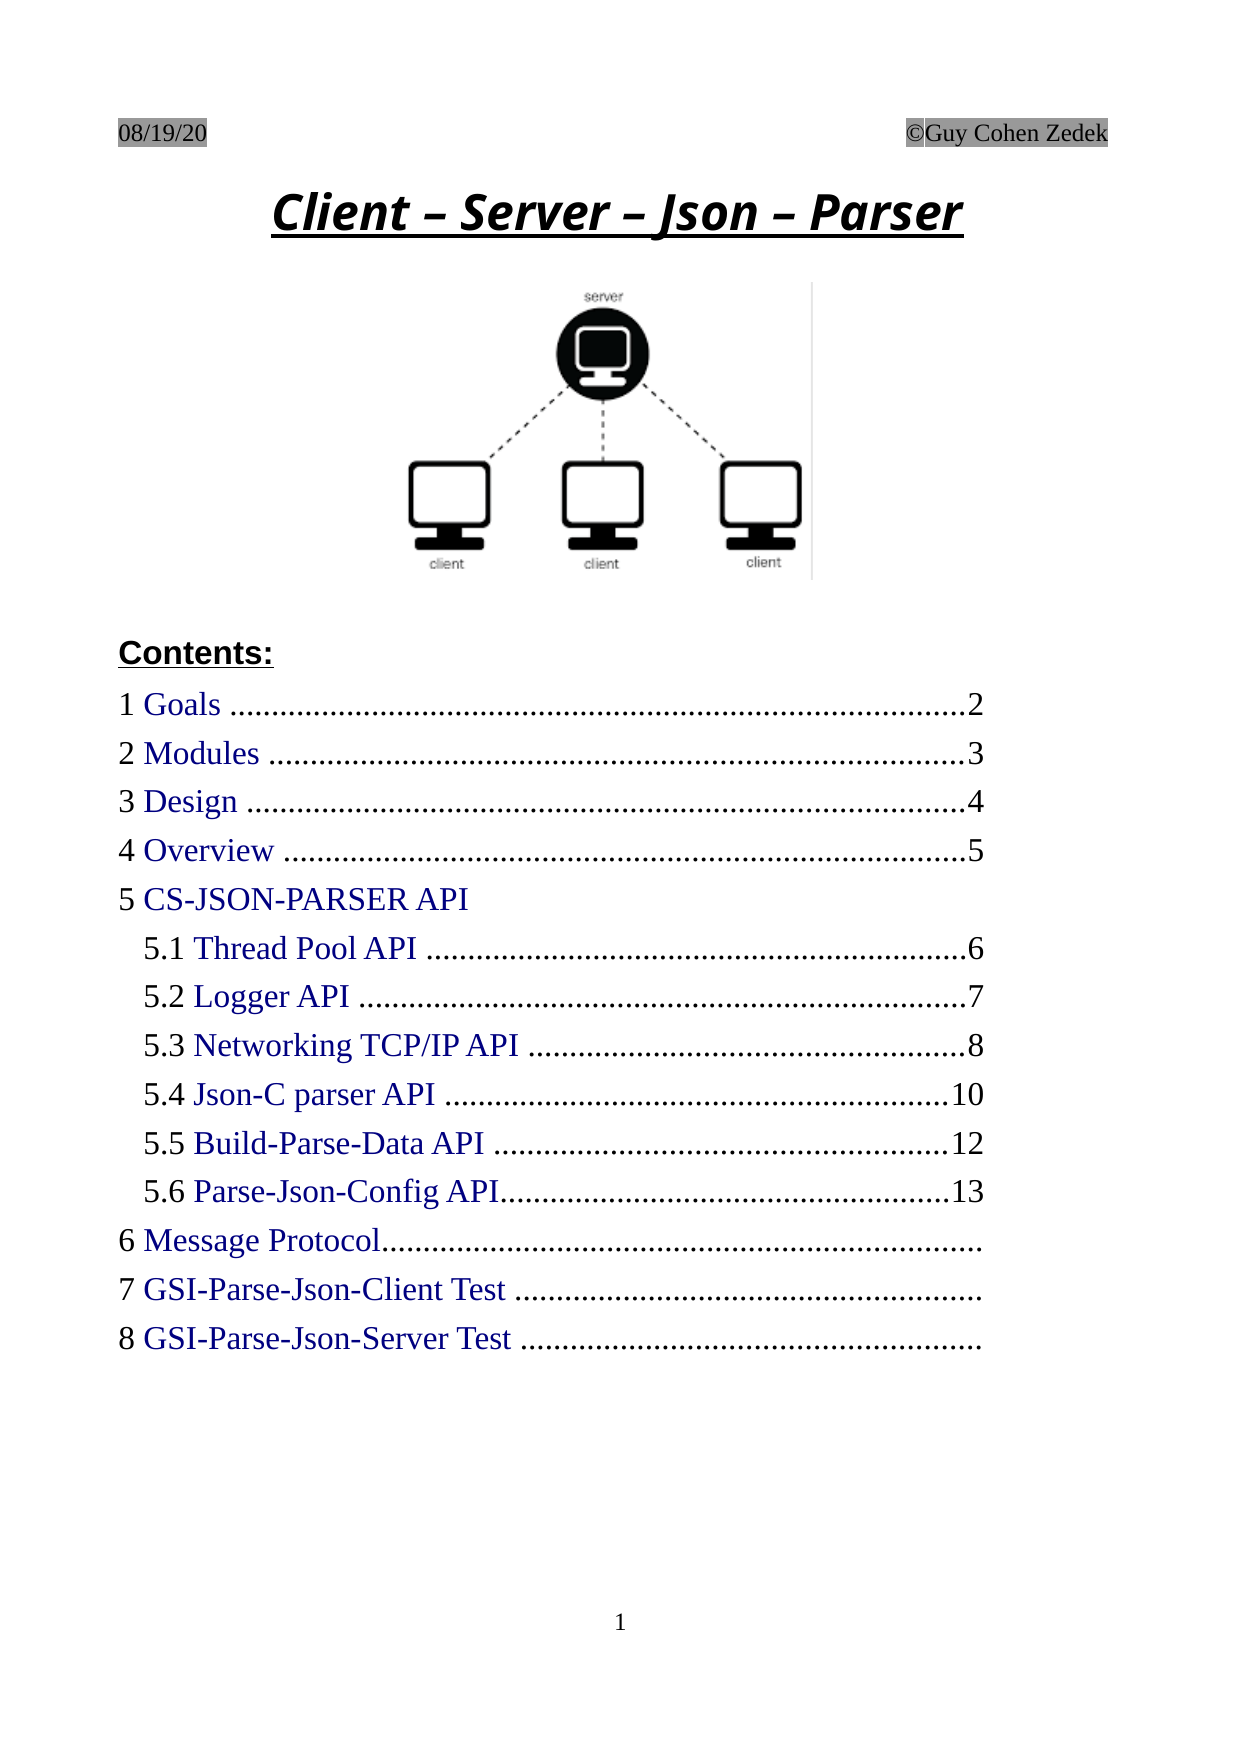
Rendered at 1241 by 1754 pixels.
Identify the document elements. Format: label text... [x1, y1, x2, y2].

text 2 Modules 3 [118, 733, 1122, 771]
text 4 Overview 5 [118, 830, 1122, 869]
text Client – Server – Json – Parser [118, 177, 1122, 245]
picture [398, 282, 813, 580]
text 1 Goals 2 [118, 684, 1122, 722]
text 5 CS-JSON-PARSER API [118, 879, 1122, 917]
text 8 GSI-Parse-Json-Server Test [118, 1318, 1122, 1356]
text 5.4 Json-C parser API 10 [118, 1074, 1122, 1112]
text 5.5 Build-Parse-Data API 12 [118, 1123, 1122, 1161]
text 7 GSI-Parse-Json-Client Test [118, 1269, 1122, 1307]
text 3 Design 4 [118, 782, 1122, 820]
text 5.6 Parse-Json-Config API 13 [118, 1172, 1122, 1210]
text 5.1 Thread Pool API 6 [118, 928, 1122, 966]
text 6 Message Protocol [118, 1220, 1122, 1259]
text 5.2 Logger API 7 [118, 977, 1122, 1015]
subtitle Contents: [118, 633, 1122, 672]
text 5.3 Networking TCP/IP API 8 [118, 1025, 1122, 1064]
